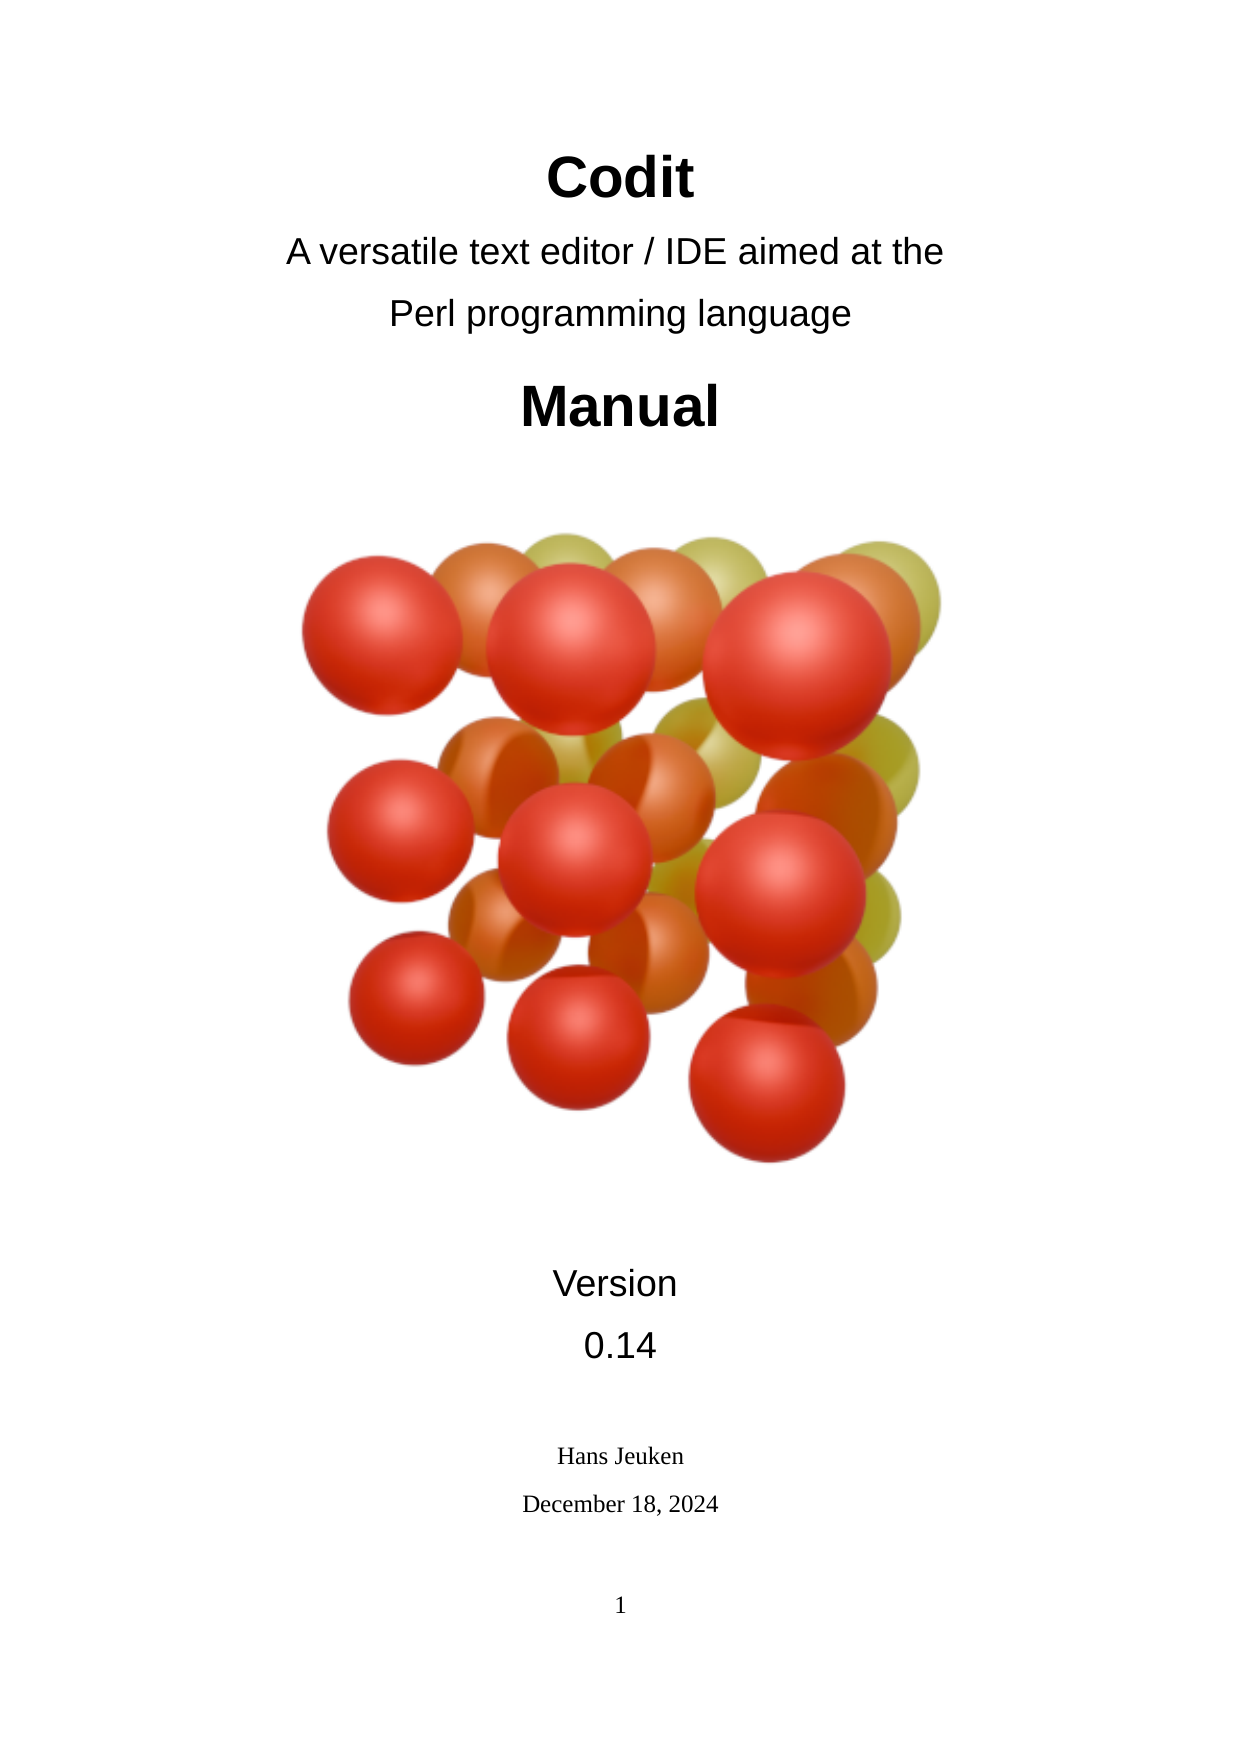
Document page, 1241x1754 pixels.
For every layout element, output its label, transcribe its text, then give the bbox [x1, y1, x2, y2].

subtitle Version [118, 1262, 1122, 1305]
subtitle Perl programming language [118, 291, 1122, 334]
text Hans Jeuken [118, 1441, 1122, 1470]
title Codit [118, 143, 1122, 210]
text December 18, 2024 [118, 1489, 1122, 1517]
picture [286, 519, 954, 1186]
title Manual [118, 371, 1122, 438]
subtitle 0.14 [118, 1323, 1122, 1367]
subtitle A versatile text editor / IDE aimed at the [118, 229, 1122, 272]
